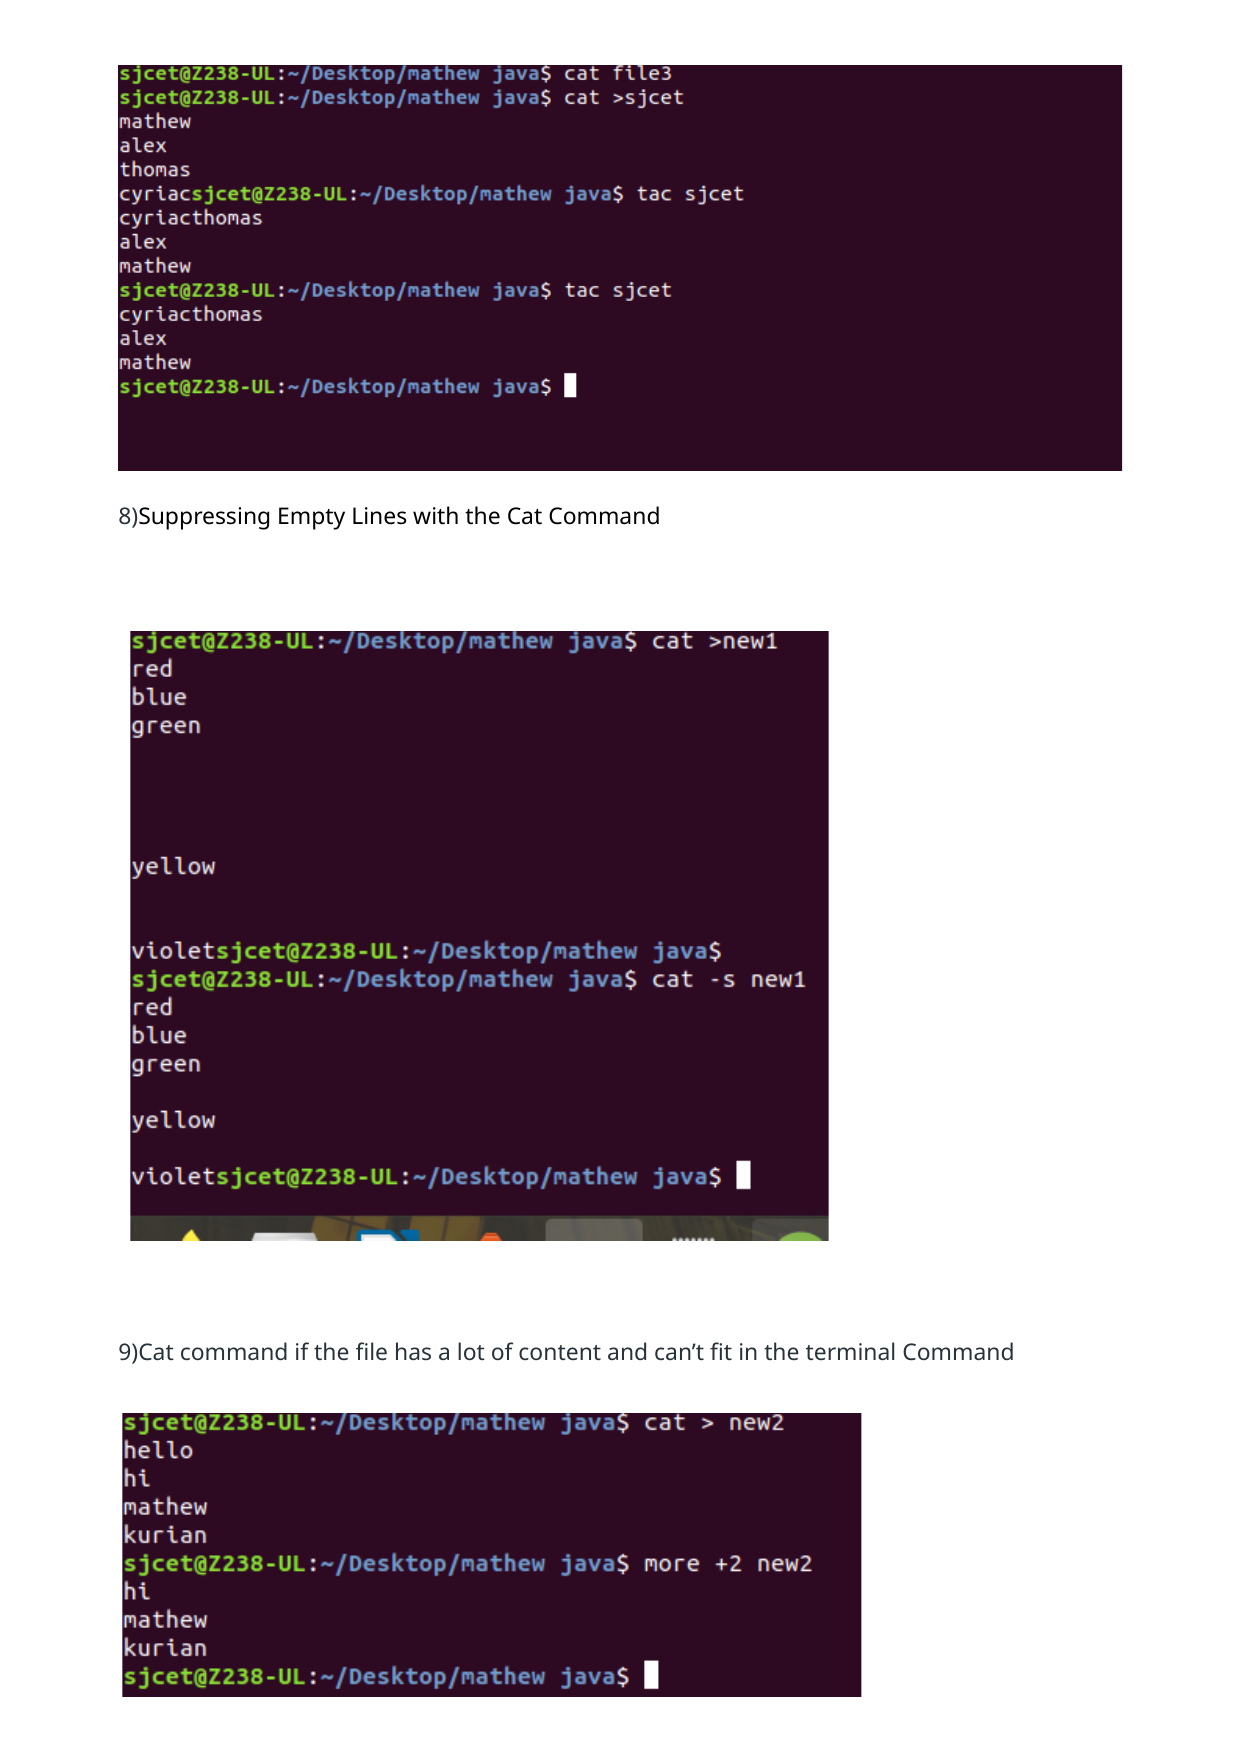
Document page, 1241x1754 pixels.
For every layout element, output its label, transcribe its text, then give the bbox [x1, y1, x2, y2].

picture [118, 65, 1123, 471]
text 8)Suppressing Empty Lines with the Cat Command [118, 499, 1122, 531]
picture [130, 631, 829, 1241]
picture [122, 1413, 862, 1697]
text 9)Cat command if the file has a lot of content and can’t fit in the terminal Command [118, 1336, 1122, 1367]
